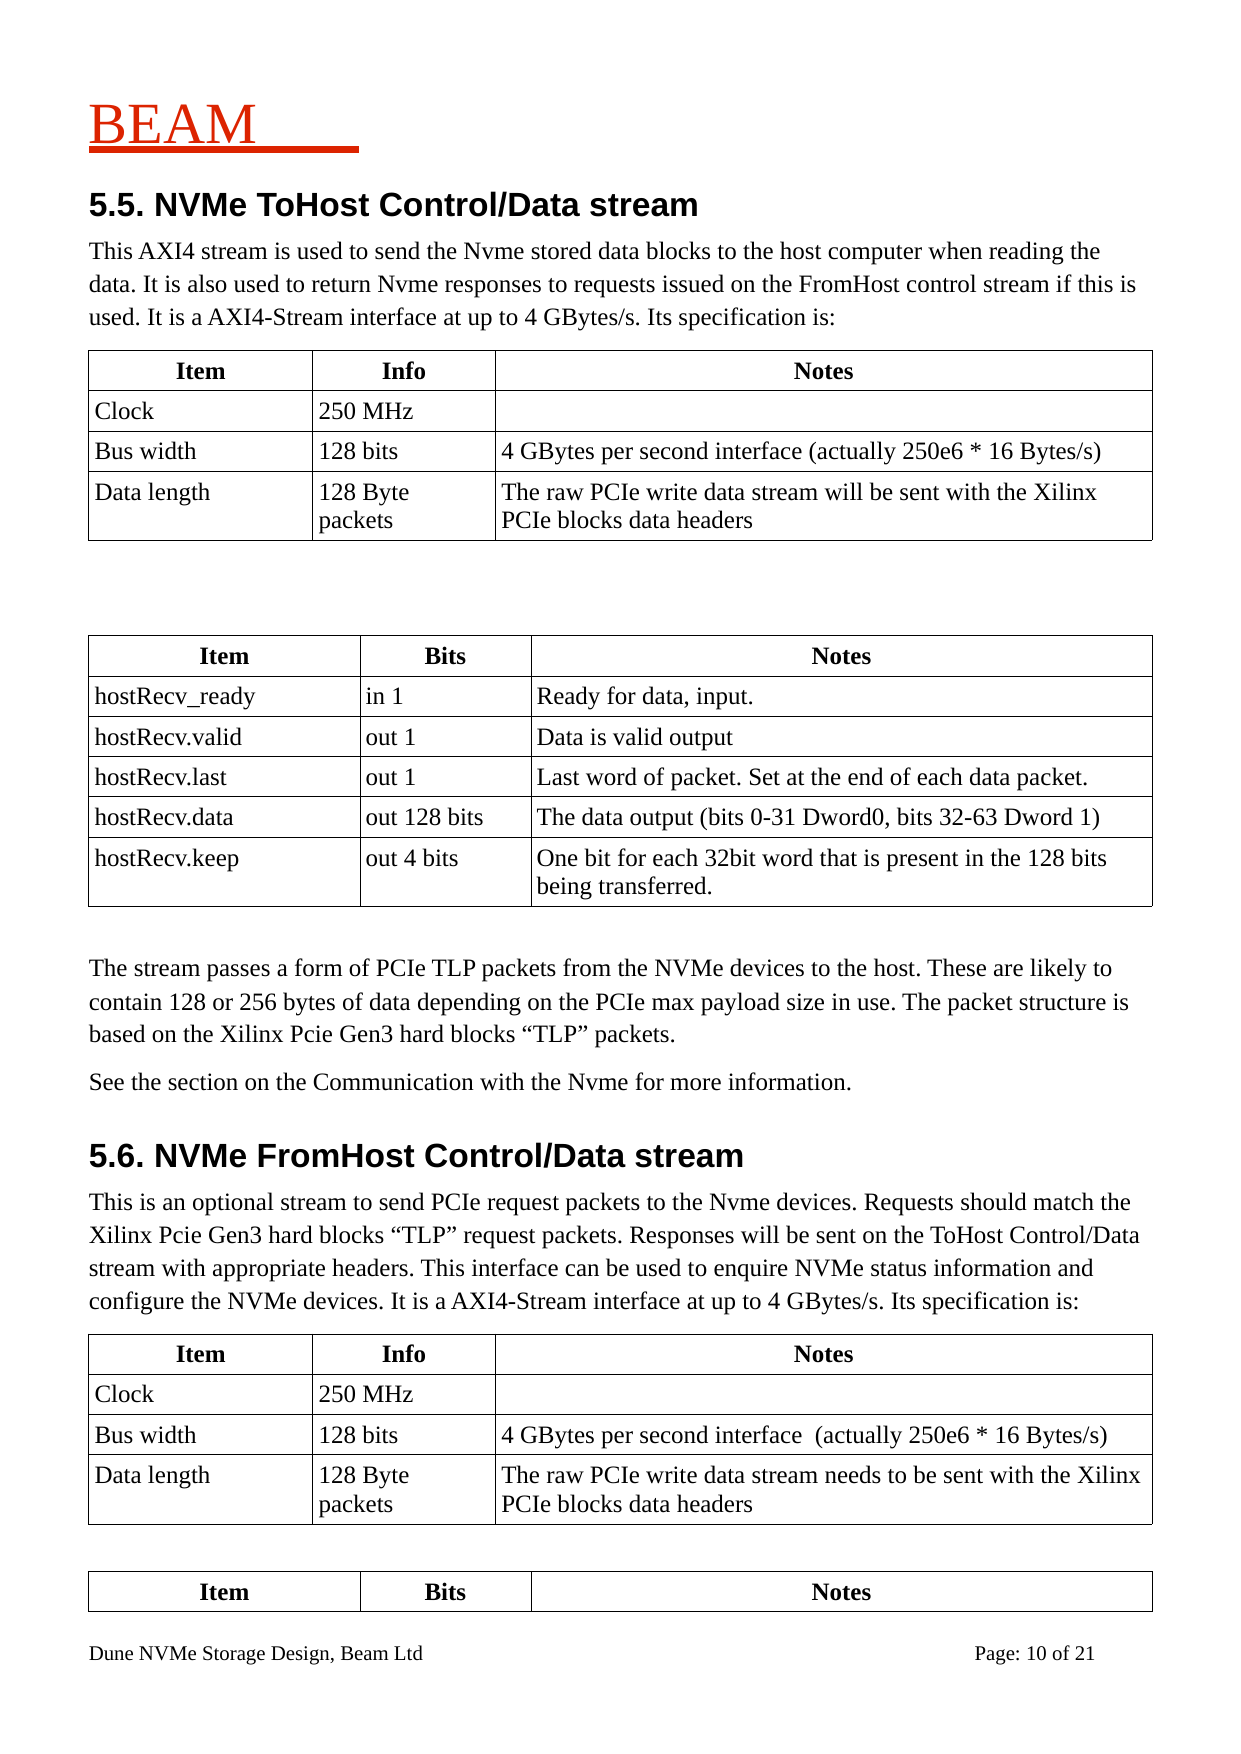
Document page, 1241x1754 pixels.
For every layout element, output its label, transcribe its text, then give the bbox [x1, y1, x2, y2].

table_cell 128 Byte packets [313, 472, 495, 540]
table_cell hostRecv.data [89, 797, 360, 837]
table_cell The raw PCIe write data stream needs to be sent with the Xilinx PCIe blocks data headers [496, 1455, 1152, 1523]
table_header Bits [361, 636, 531, 676]
table_header Notes [496, 351, 1152, 390]
table_header Notes [496, 1335, 1152, 1374]
table_cell out 4 bits [361, 838, 531, 906]
table_cell out 1 [361, 757, 531, 796]
table_cell Data length [89, 1455, 312, 1523]
table_cell 4 GBytes per second interface (actually 250e6 * 16 Bytes/s) [496, 1415, 1152, 1454]
table_cell Clock [89, 391, 312, 431]
table_cell 128 Byte packets [313, 1455, 495, 1523]
table_cell in 1 [361, 677, 531, 716]
text This AXI4 stream is used to send the Nvme stored data blocks to the host computer when reading the data. It is also used to return Nvme responses to requests issued on the FromHost control stream if this is used. It is a AXI4-Stream interface at up to 4 GBytes/s. Its specification is: [88, 236, 1152, 331]
table_cell 250 MHz [313, 391, 495, 431]
table_cell Data length [89, 472, 312, 540]
table_cell 128 bits [313, 432, 495, 471]
table_cell 128 bits [313, 1415, 495, 1454]
text This is an optional stream to send PCIe request packets to the Nvme devices. Requests should match the Xilinx Pcie Gen3 hard blocks “TLP” request packets. Responses will be sent on the ToHost Control/Data stream with appropriate headers. This interface can be used to enquire NVMe status information and configure the NVMe devices. It is a AXI4-Stream interface at up to 4 GBytes/s. Its specification is: [88, 1187, 1152, 1314]
table_cell Last word of packet. Set at the end of each data packet. [532, 757, 1152, 796]
table_cell The raw PCIe write data stream will be sent with the Xilinx PCIe blocks data headers [496, 472, 1152, 540]
subtitle NVMe FromHost Control/Data stream [88, 1136, 1152, 1174]
table_header Item [89, 636, 360, 676]
table_header Info [313, 1335, 495, 1374]
table_cell [496, 1375, 1152, 1414]
table_header Notes [532, 636, 1152, 676]
table_cell Bus width [89, 432, 312, 471]
table_cell Ready for data, input. [532, 677, 1152, 716]
table_header Bits [361, 1572, 531, 1611]
table_cell hostRecv.keep [89, 838, 360, 906]
table_cell hostRecv.last [89, 757, 360, 796]
table_cell Bus width [89, 1415, 312, 1454]
table_cell hostRecv.valid [89, 717, 360, 756]
table_cell out 1 [361, 717, 531, 756]
table_header Item [89, 1572, 360, 1611]
table_header Item [89, 1335, 312, 1374]
table_cell 250 MHz [313, 1375, 495, 1414]
table_cell The data output (bits 0-31 Dword0, bits 32-63 Dword 1) [532, 797, 1152, 837]
table_cell hostRecv_ready [89, 677, 360, 716]
table_cell 4 GBytes per second interface (actually 250e6 * 16 Bytes/s) [496, 432, 1152, 471]
table_cell out 128 bits [361, 797, 531, 837]
table_cell Clock [89, 1375, 312, 1414]
table_cell Data is valid output [532, 717, 1152, 756]
table_cell [496, 391, 1152, 431]
table_cell One bit for each 32bit word that is present in the 128 bits being transferred. [532, 838, 1152, 906]
table_header Notes [532, 1572, 1152, 1611]
text The stream passes a form of PCIe TLP packets from the NVMe devices to the host. These are likely to contain 128 or 256 bytes of data depending on the PCIe max payload size in use. The packet structure is based on the Xilinx Pcie Gen3 hard blocks “TLP” packets. [88, 953, 1152, 1048]
table_header Item [89, 351, 312, 390]
table_header Info [313, 351, 495, 390]
text See the section on the Communication with the Nvme for more information. [88, 1067, 1152, 1096]
subtitle NVMe ToHost Control/Data stream [88, 185, 1152, 224]
